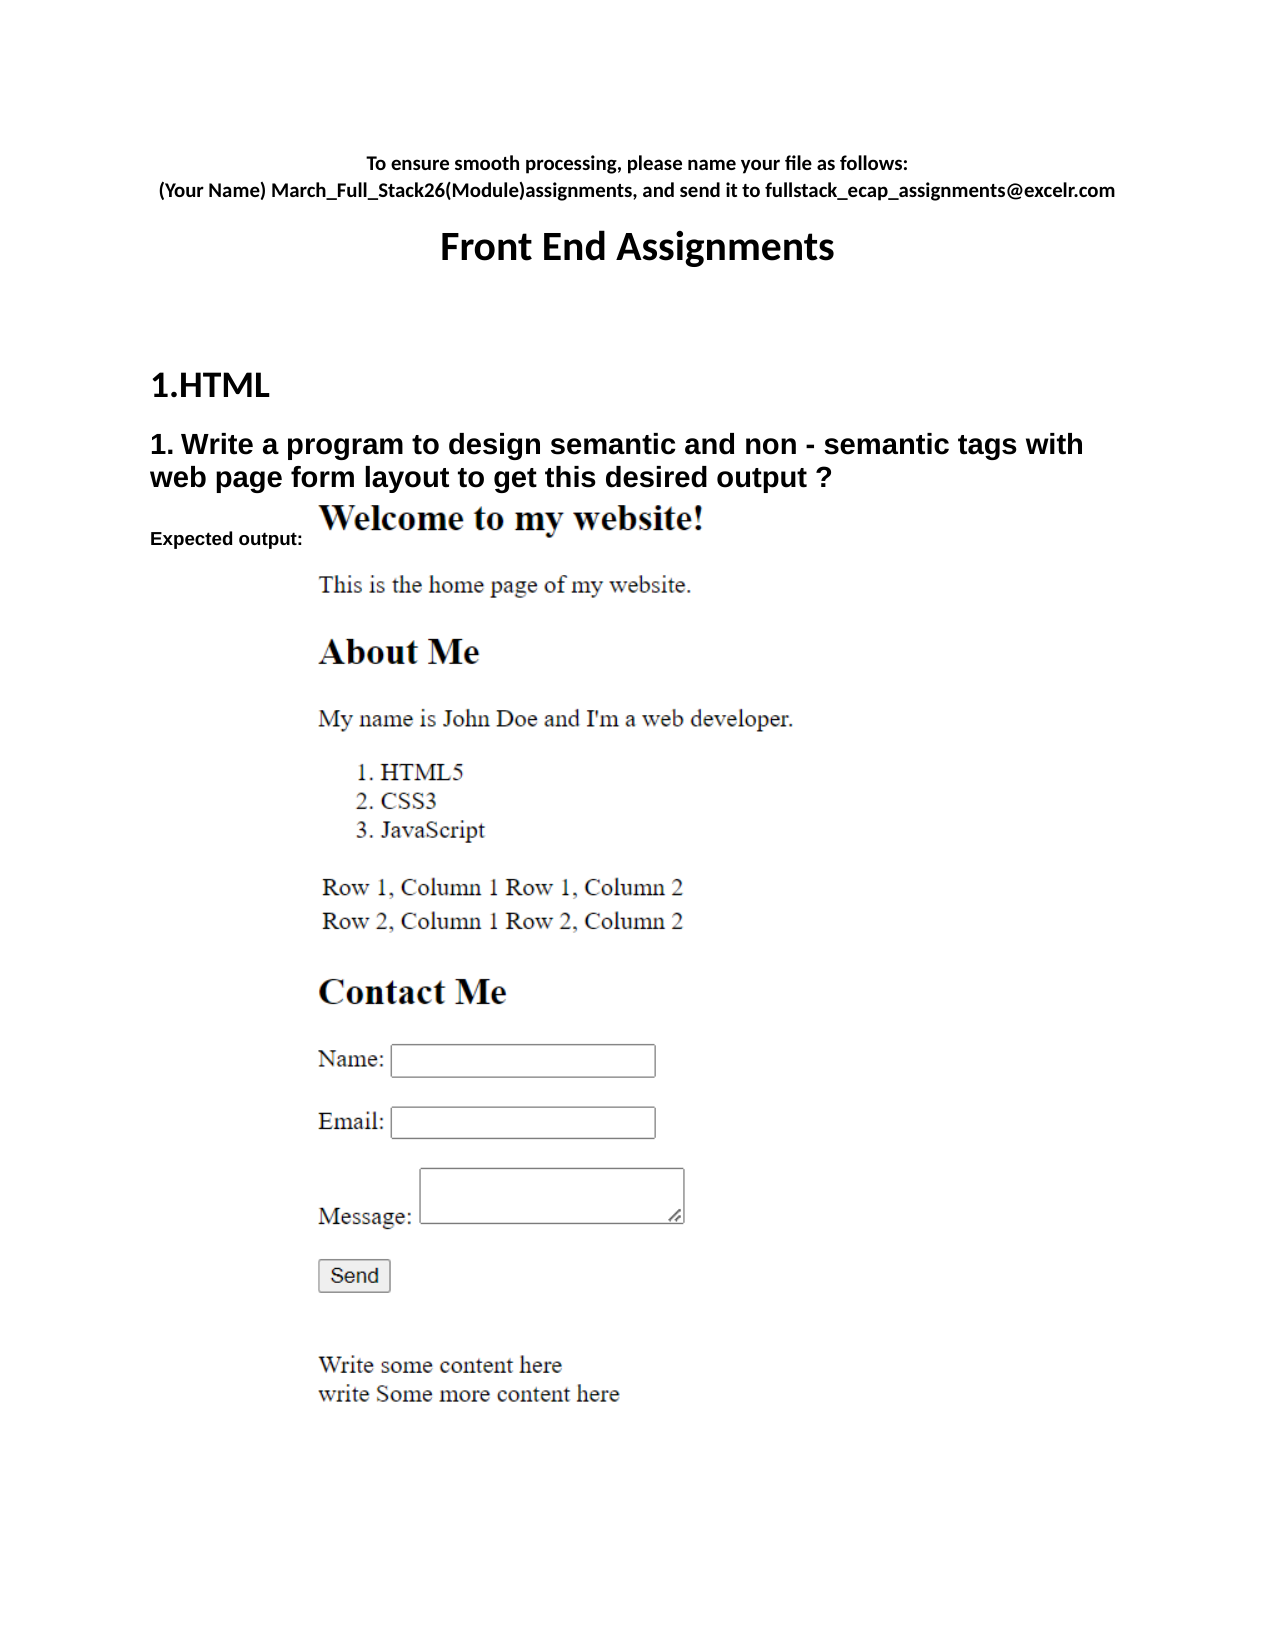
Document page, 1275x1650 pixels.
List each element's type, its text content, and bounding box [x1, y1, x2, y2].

text Expected output: [150, 527, 318, 549]
text [814, 527, 1125, 549]
text Front End Assignments [150, 220, 1125, 271]
text To ensure smooth processing, please name your file as follows: (Your Name) March_Full_Stack26(Module)assignments, and send it to fullstack_ecap_assignments@excelr.com [150, 150, 1125, 202]
text 1. Write a program to design semantic and non - semantic tags with web page form layout to get this desired output ? [150, 427, 1125, 494]
text 1.HTML [150, 361, 1125, 407]
